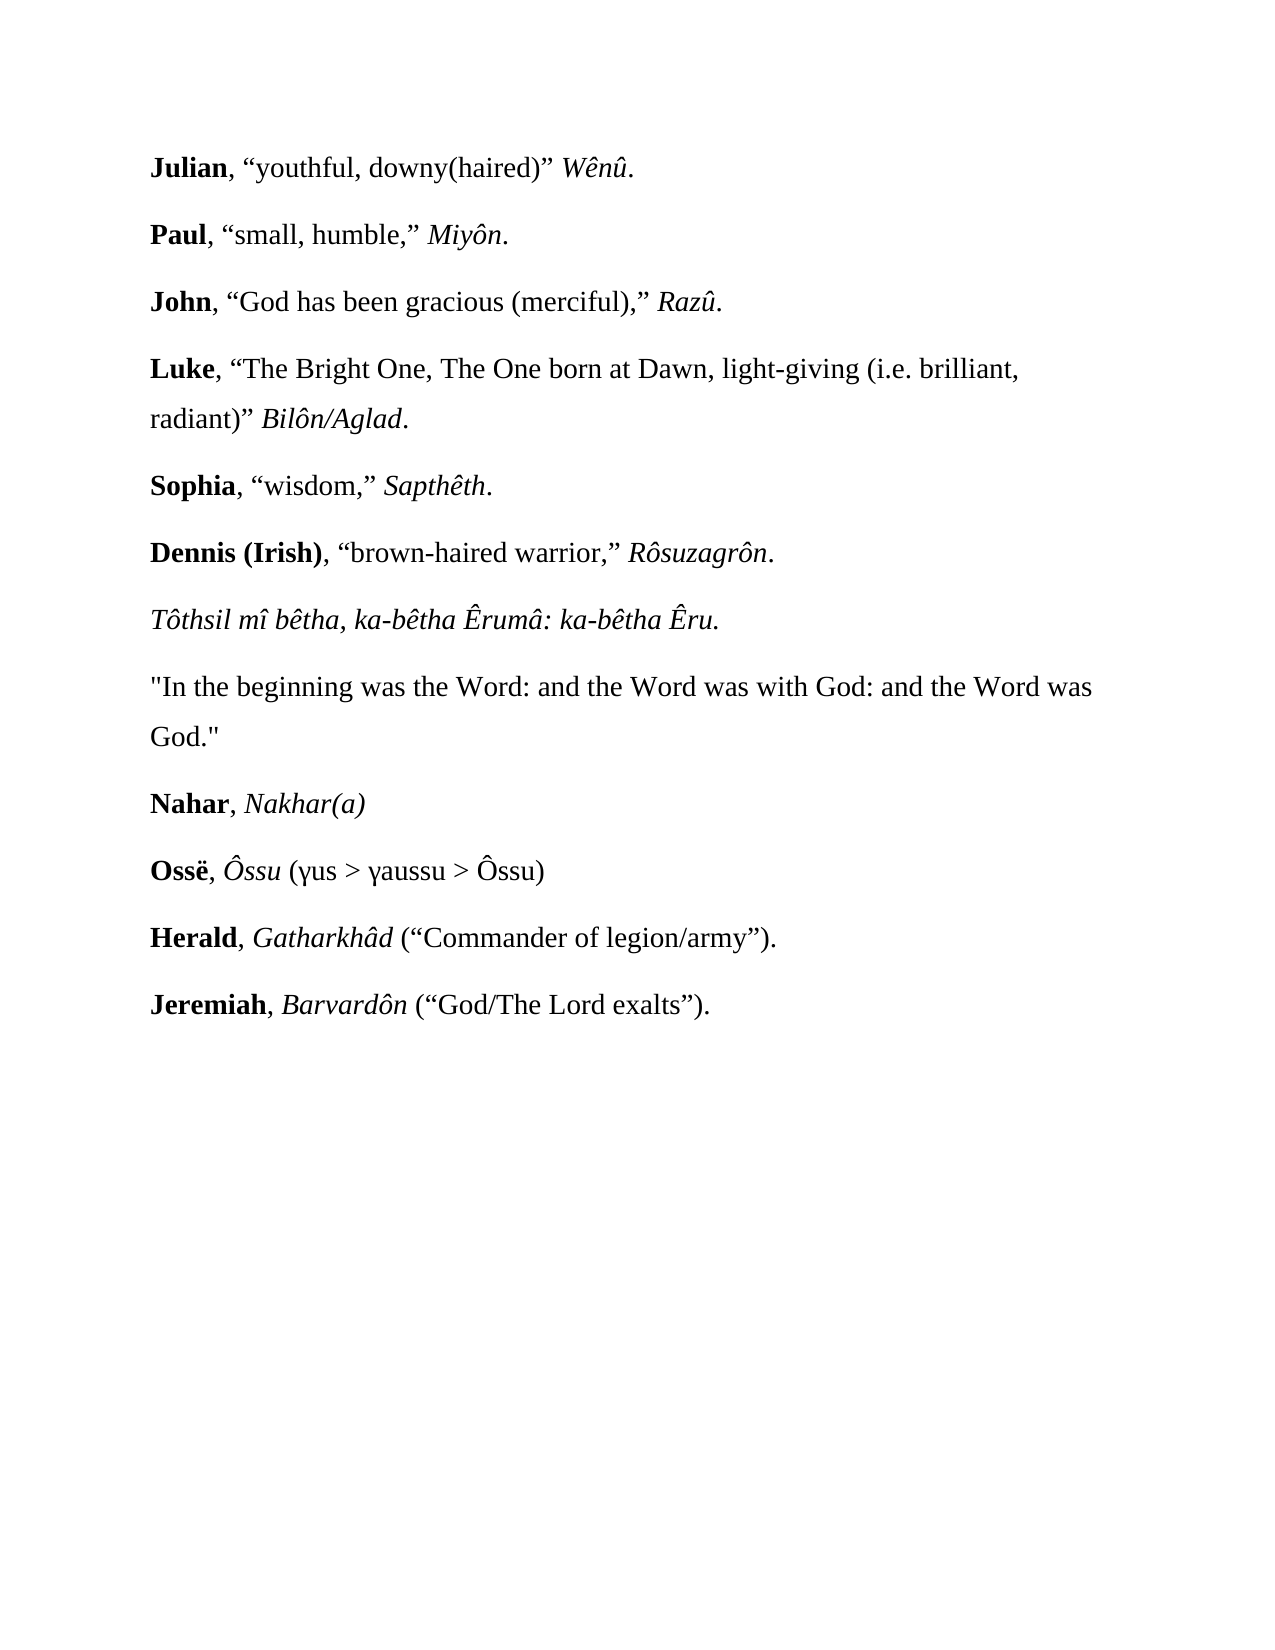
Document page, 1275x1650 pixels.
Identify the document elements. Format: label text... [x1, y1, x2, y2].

text Luke, “The Bright One, The One born at Dawn, light-giving (i.e. brilliant, radiant)” Bilôn/Aglad. [150, 351, 1125, 435]
text John, “God has been gracious (merciful),” Razû. [150, 284, 1125, 317]
text "In the beginning was the Word: and the Word was with God: and the Word was God." [150, 669, 1125, 753]
text Jeremiah, Barvardôn (“God/The Lord exalts”). [150, 987, 1125, 1021]
text Ossë, Ôssu (γus > γaussu > Ôssu) [150, 853, 1125, 887]
text Tôthsil mî bêtha, ka-bêtha Êrumâ: ka-bêtha Êru. [150, 602, 1125, 636]
text Herald, Gatharkhâd (“Commander of legion/army”). [150, 920, 1125, 954]
text Paul, “small, humble,” Miyôn. [150, 217, 1125, 251]
text Sophia, “wisdom,” Sapthêth. [150, 468, 1125, 502]
text Julian, “youthful, downy(haired)” Wênû. [150, 150, 1125, 183]
text Dennis (Irish), “brown-haired warrior,” Rôsuzagrôn. [150, 535, 1125, 569]
text Nahar, Nakhar(a) [150, 786, 1125, 820]
